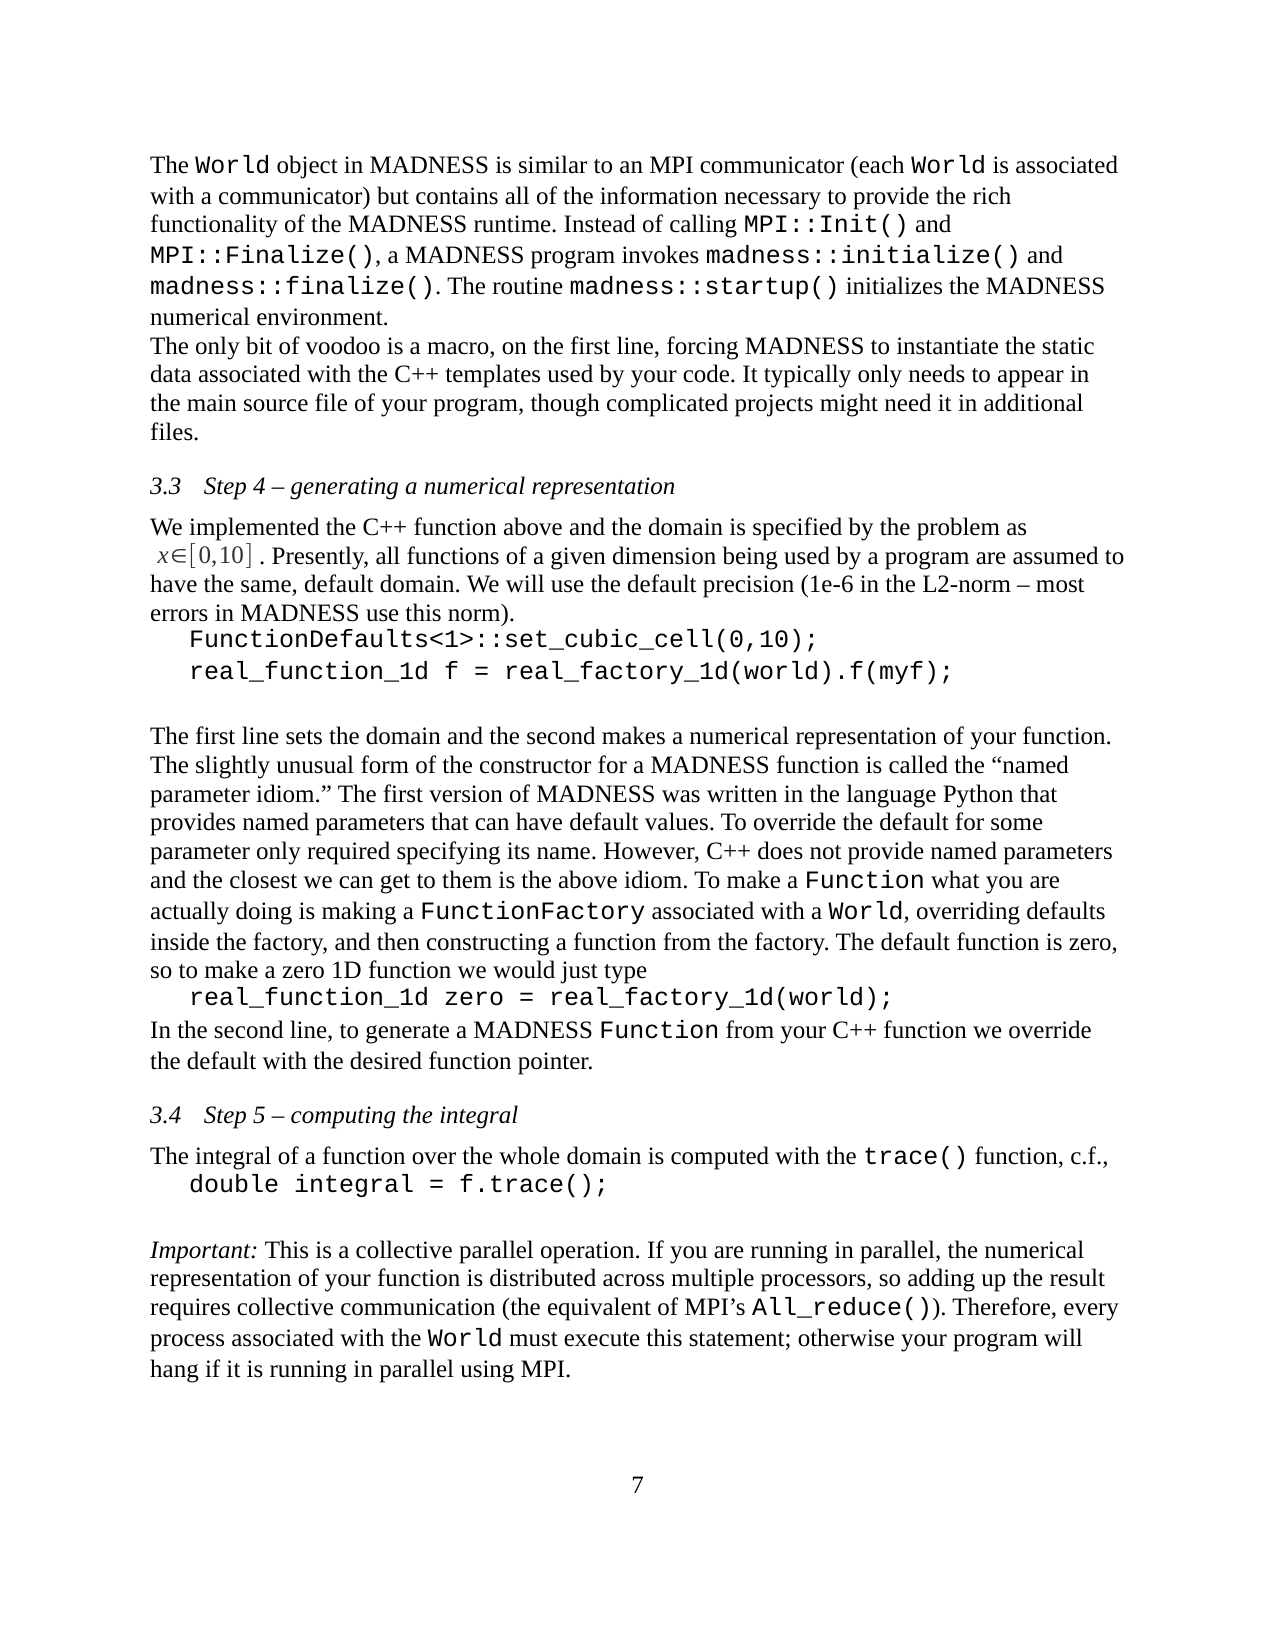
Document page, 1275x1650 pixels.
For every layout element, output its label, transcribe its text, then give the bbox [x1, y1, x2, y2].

subtitle Step 4 – generating a numerical representation [150, 471, 1125, 499]
text real_function_1d zero = real_factory_1d(world); [189, 984, 1125, 1012]
text The World object in MADNESS is similar to an MPI communicator (each World is associated with a communicator) but contains all of the information necessary to provide the rich functionality of the MADNESS runtime. Instead of calling MPI::Init() and MPI::Finalize(), a MADNESS program invokes madness::initialize() and madness::finalize(). The routine madness::startup() initializes the MADNESS numerical environment. [150, 150, 1125, 331]
text The only bit of voodoo is a macro, on the first line, forcing MADNESS to instantiate the static data associated with the C++ templates used by your code. It typically only needs to appear in the main source file of your program, though complicated projects might need it in additional files. [150, 331, 1125, 446]
text Important: This is a collective parallel operation. If you are running in parallel, the numerical representation of your function is distributed across multiple processors, so adding up the result requires collective communication (the equivalent of MPI’s All_reduce()). Therefore, every process associated with the World must execute this statement; otherwise your program will hang if it is running in parallel using MPI. [150, 1235, 1125, 1383]
text real_function_1d f = real_factory_1d(world).f(myf); [189, 658, 1125, 687]
text FunctionDefaults<1>::set_cubic_cell(0,10); [189, 627, 1125, 655]
text The first line sets the domain and the second makes a numerical representation of your function. The slightly unusual form of the constructor for a MADNESS function is called the “named parameter idiom.” The first version of MADNESS was written in the language Python that provides named parameters that can have default values. To override the default for some parameter only required specifying its name. However, C++ does not provide named parameters and the closest we can get to them is the above idiom. To make a Function what you are actually doing is making a FunctionFactory associated with a World, overriding defaults inside the factory, and then constructing a function from the factory. The default function is zero, so to make a zero 1D function we would just type [150, 721, 1125, 984]
subtitle Step 5 – computing the integral [150, 1100, 1125, 1129]
text We implemented the C++ function above and the domain is specified by the problem as . Presently, all functions of a given dimension being used by a program are assumed to have the same, default domain. We will use the default precision (1e-6 in the L2-norm – most errors in MADNESS use this norm). [150, 512, 1125, 627]
text In the second line, to generate a MADNESS Function from your C++ function we override the default with the desired function pointer. [150, 1015, 1125, 1075]
text double integral = f.trace(); [189, 1172, 1125, 1200]
text The integral of a function over the whole domain is computed with the trace() function, c.f., [150, 1141, 1125, 1172]
